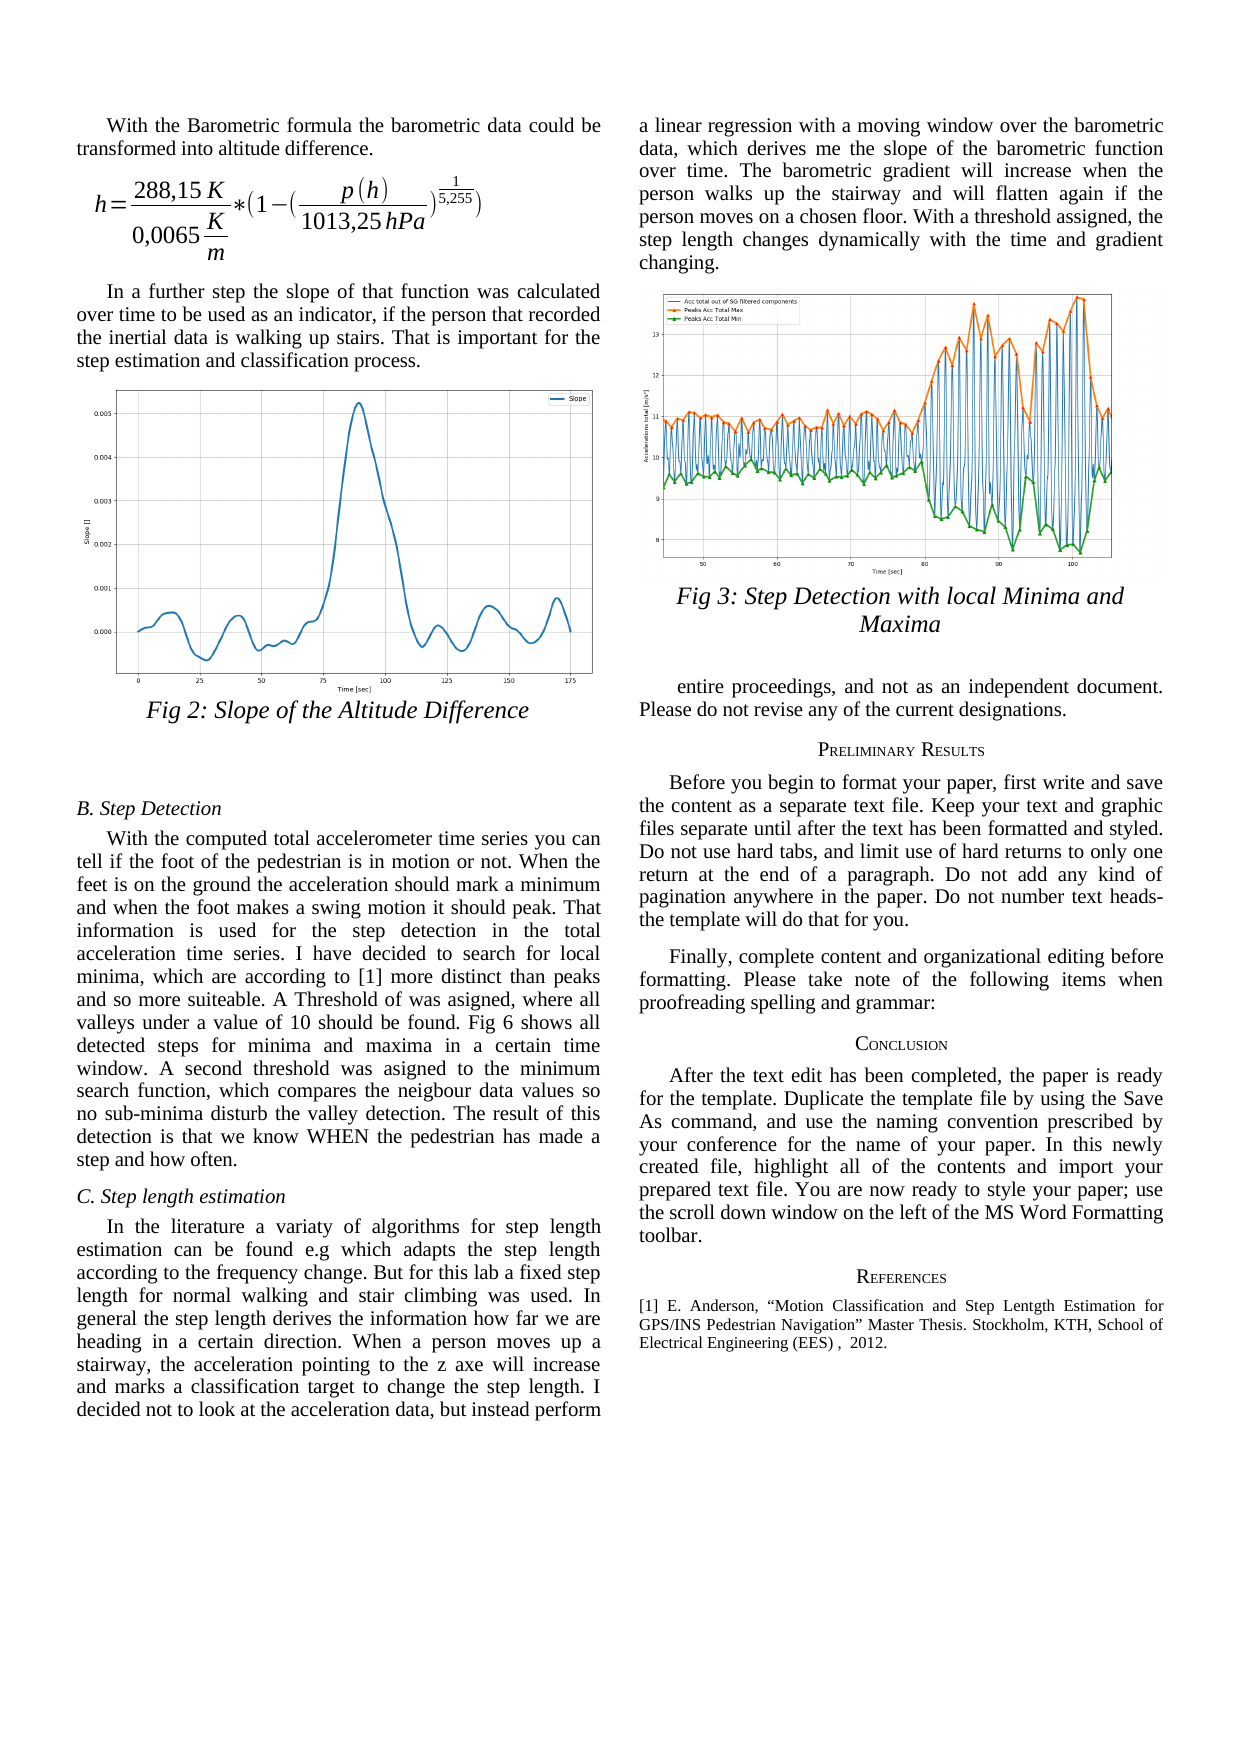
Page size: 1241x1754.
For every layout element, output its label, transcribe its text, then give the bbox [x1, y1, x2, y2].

text a linear regression with a moving window over the barometric data, which derives me the slope of the barometric function over time. The barometric gradient will increase when the person walks up the stairway and will flatten again if the person moves on a chosen floor. With a threshold assigned, the step length changes dynamically with the time and gradient changing. [639, 112, 1164, 274]
subtitle Conclusion [639, 1030, 1164, 1054]
text Fig 3: Step Detection with local Minima and Maxima [639, 581, 1164, 638]
text In the literature a variaty of algorithms for step length estimation can be found e.g which adapts the step length according to the frequency change. But for this lab a fixed step length for normal walking and stair climbing was used. In general the step length derives the information how far we are heading in a certain direction. When a person moves up a stairway, the acceleration pointing to the z axe will increase and marks a classification target to change the step length. I decided not to look at the acceleration data, but instead perform [76, 1214, 601, 1421]
subtitle References [639, 1264, 1164, 1288]
text Finally, complete content and organizational editing before formatting. Please take note of the following items when proofreading spelling and grammar: [639, 944, 1164, 1014]
picture [76, 384, 602, 696]
text Fig 2: Slope of the Altitude Difference [76, 696, 601, 724]
text In a further step the slope of that function was calculated over time to be used as an indicator, if the person that recorded the inertial data is walking up stairs. That is important for the step estimation and classification process. [76, 279, 601, 372]
picture [638, 286, 1164, 581]
subtitle B. Step Detection [76, 796, 601, 820]
subtitle C. Step length estimation [76, 1184, 601, 1208]
text Before you begin to format your paper, first write and save the content as a separate text file. Keep your text and graphic files separate until after the text has been formatted and styled. Do not use hard tabs, and limit use of hard returns to only one return at the end of a paragraph. Do not add any kind of pagination anywhere in the paper. Do not number text heads-the template will do that for you. [639, 770, 1164, 931]
text After the text edit has been completed, the paper is ready for the template. Duplicate the template file by using the Save As command, and use the naming convention prescribed by your conference for the name of your paper. In this newly created file, highlight all of the contents and import your prepared text file. You are now ready to style your paper; use the scroll down window on the left of the MS Word Formatting toolbar. [639, 1063, 1164, 1247]
text With the Barometric formula the barometric data could be transformed into altitude difference. [76, 112, 601, 159]
subtitle Preliminary Results [639, 737, 1164, 761]
text entire proceedings, and not as an independent document. Please do not revise any of the current designations. [639, 674, 1164, 721]
text [1] E. Anderson, “Motion Classification and Step Lentgth Estimation for GPS/INS Pedestrian Navigation” Master Thesis. Stockholm, KTH, School of Electrical Engineering (EES) , 2012. [639, 1296, 1164, 1353]
text With the computed total accelerometer time series you can tell if the foot of the pedestrian is in motion or not. When the feet is on the ground the acceleration should mark a minimum and when the foot makes a swing motion it should peak. That information is used for the step detection in the total acceleration time series. I have decided to search for local minima, which are according to [1] more distinct than peaks and so more suiteable. A Threshold of was asigned, where all valleys under a value of 10 should be found. Fig 6 shows all detected steps for minima and maxima in a certain time window. A second threshold was asigned to the minimum search function, which compares the neigbour data values so no sub-minima disturb the valley detection. The result of this detection is that we know WHEN the pedestrian has made a step and how often. [76, 826, 601, 1171]
